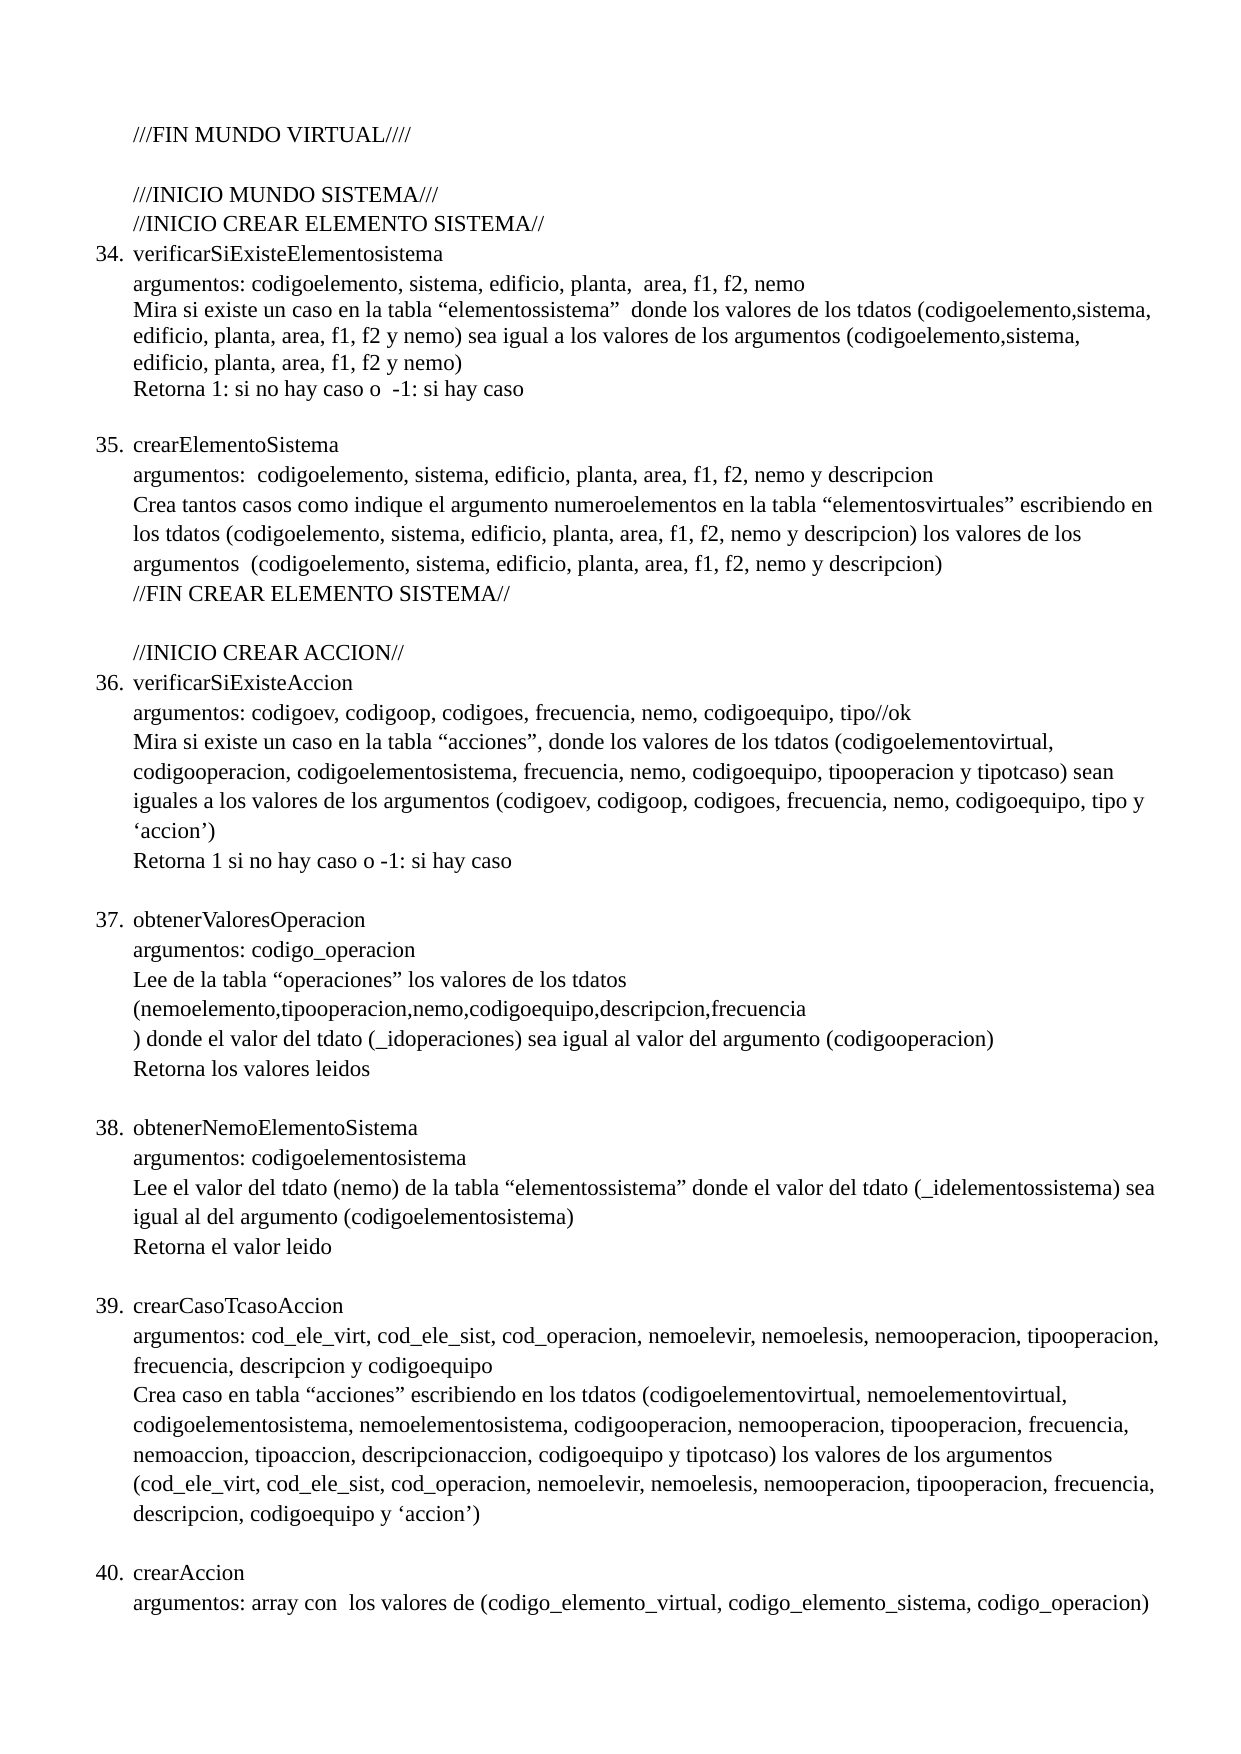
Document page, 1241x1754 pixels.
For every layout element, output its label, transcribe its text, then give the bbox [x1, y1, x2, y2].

list crearAccion [95, 1556, 1161, 1586]
list Crea tantos casos como indique el argumento numeroelementos en la tabla “elementosvirtuales” escribiendo en los tdatos (codigoelemento, sistema, edificio, planta, area, f1, f2, nemo y descripcion) los valores de los argumentos (codigoelemento, sistema, edificio, planta, area, f1, f2, nemo y descripcion) [95, 487, 1161, 576]
list argumentos: codigoelementosistema [95, 1141, 1161, 1170]
list argumentos: codigoelemento, sistema, edificio, planta, area, f1, f2, nemo [95, 267, 1161, 296]
list //INICIO CREAR ELEMENTO SISTEMA// [95, 207, 1161, 237]
list verificarSiExisteElementosistema [95, 237, 1161, 267]
list crearElementoSistema [95, 428, 1161, 458]
list ///INICIO MUNDO SISTEMA/// [95, 177, 1161, 207]
list ///FIN MUNDO VIRTUAL//// [95, 118, 1161, 148]
list Crea caso en tabla “acciones” escribiendo en los tdatos (codigoelementovirtual, nemoelementovirtual, codigoelementosistema, nemoelementosistema, codigooperacion, nemooperacion, tipooperacion, frecuencia, nemoaccion, tipoaccion, descripcionaccion, codigoequipo y tipotcaso) los valores de los argumentos (cod_ele_virt, cod_ele_sist, cod_operacion, nemoelevir, nemoelesis, nemooperacion, tipooperacion, frecuencia, descripcion, codigoequipo y ‘accion’) [95, 1378, 1161, 1526]
list ) donde el valor del tdato (_idoperaciones) sea igual al valor del argumento (codigooperacion) [95, 1022, 1161, 1051]
list argumentos: codigoev, codigoop, codigoes, frecuencia, nemo, codigoequipo, tipo//ok [95, 695, 1161, 725]
list argumentos: codigo_operacion [95, 933, 1161, 962]
list obtenerNemoElementoSistema [95, 1111, 1161, 1141]
list obtenerValoresOperacion [95, 903, 1161, 933]
list Retorna 1: si no hay caso o -1: si hay caso [95, 375, 1161, 402]
list verificarSiExisteAccion [95, 666, 1161, 695]
list Lee de la tabla “operaciones” los valores de los tdatos (nemoelemento,tipooperacion,nemo,codigoequipo,descripcion,frecuencia [95, 962, 1161, 1022]
list //INICIO CREAR ACCION// [95, 636, 1161, 666]
list //FIN CREAR ELEMENTO SISTEMA// [95, 576, 1161, 606]
list Mira si existe un caso en la tabla “elementossistema” donde los valores de los tdatos (codigoelemento,sistema, edificio, planta, area, f1, f2 y nemo) sea igual a los valores de los argumentos (codigoelemento,sistema, edificio, planta, area, f1, f2 y nemo) [95, 296, 1161, 375]
list Lee el valor del tdato (nemo) de la tabla “elementossistema” donde el valor del tdato (_idelementossistema) sea igual al del argumento (codigoelementosistema) [95, 1170, 1161, 1229]
list Retorna los valores leidos [95, 1051, 1161, 1081]
list Mira si existe un caso en la tabla “acciones”, donde los valores de los tdatos (codigoelementovirtual, codigooperacion, codigoelementosistema, frecuencia, nemo, codigoequipo, tipooperacion y tipotcaso) sean iguales a los valores de los argumentos (codigoev, codigoop, codigoes, frecuencia, nemo, codigoequipo, tipo y ‘accion’) [95, 725, 1161, 844]
list argumentos: codigoelemento, sistema, edificio, planta, area, f1, f2, nemo y descripcion [95, 458, 1161, 487]
list argumentos: cod_ele_virt, cod_ele_sist, cod_operacion, nemoelevir, nemoelesis, nemooperacion, tipooperacion, frecuencia, descripcion y codigoequipo [95, 1319, 1161, 1378]
list Retorna el valor leido [95, 1229, 1161, 1259]
list argumentos: array con los valores de (codigo_elemento_virtual, codigo_elemento_sistema, codigo_operacion) [95, 1586, 1161, 1616]
list Retorna 1 si no hay caso o -1: si hay caso [95, 844, 1161, 873]
list crearCasoTcasoAccion [95, 1289, 1161, 1319]
